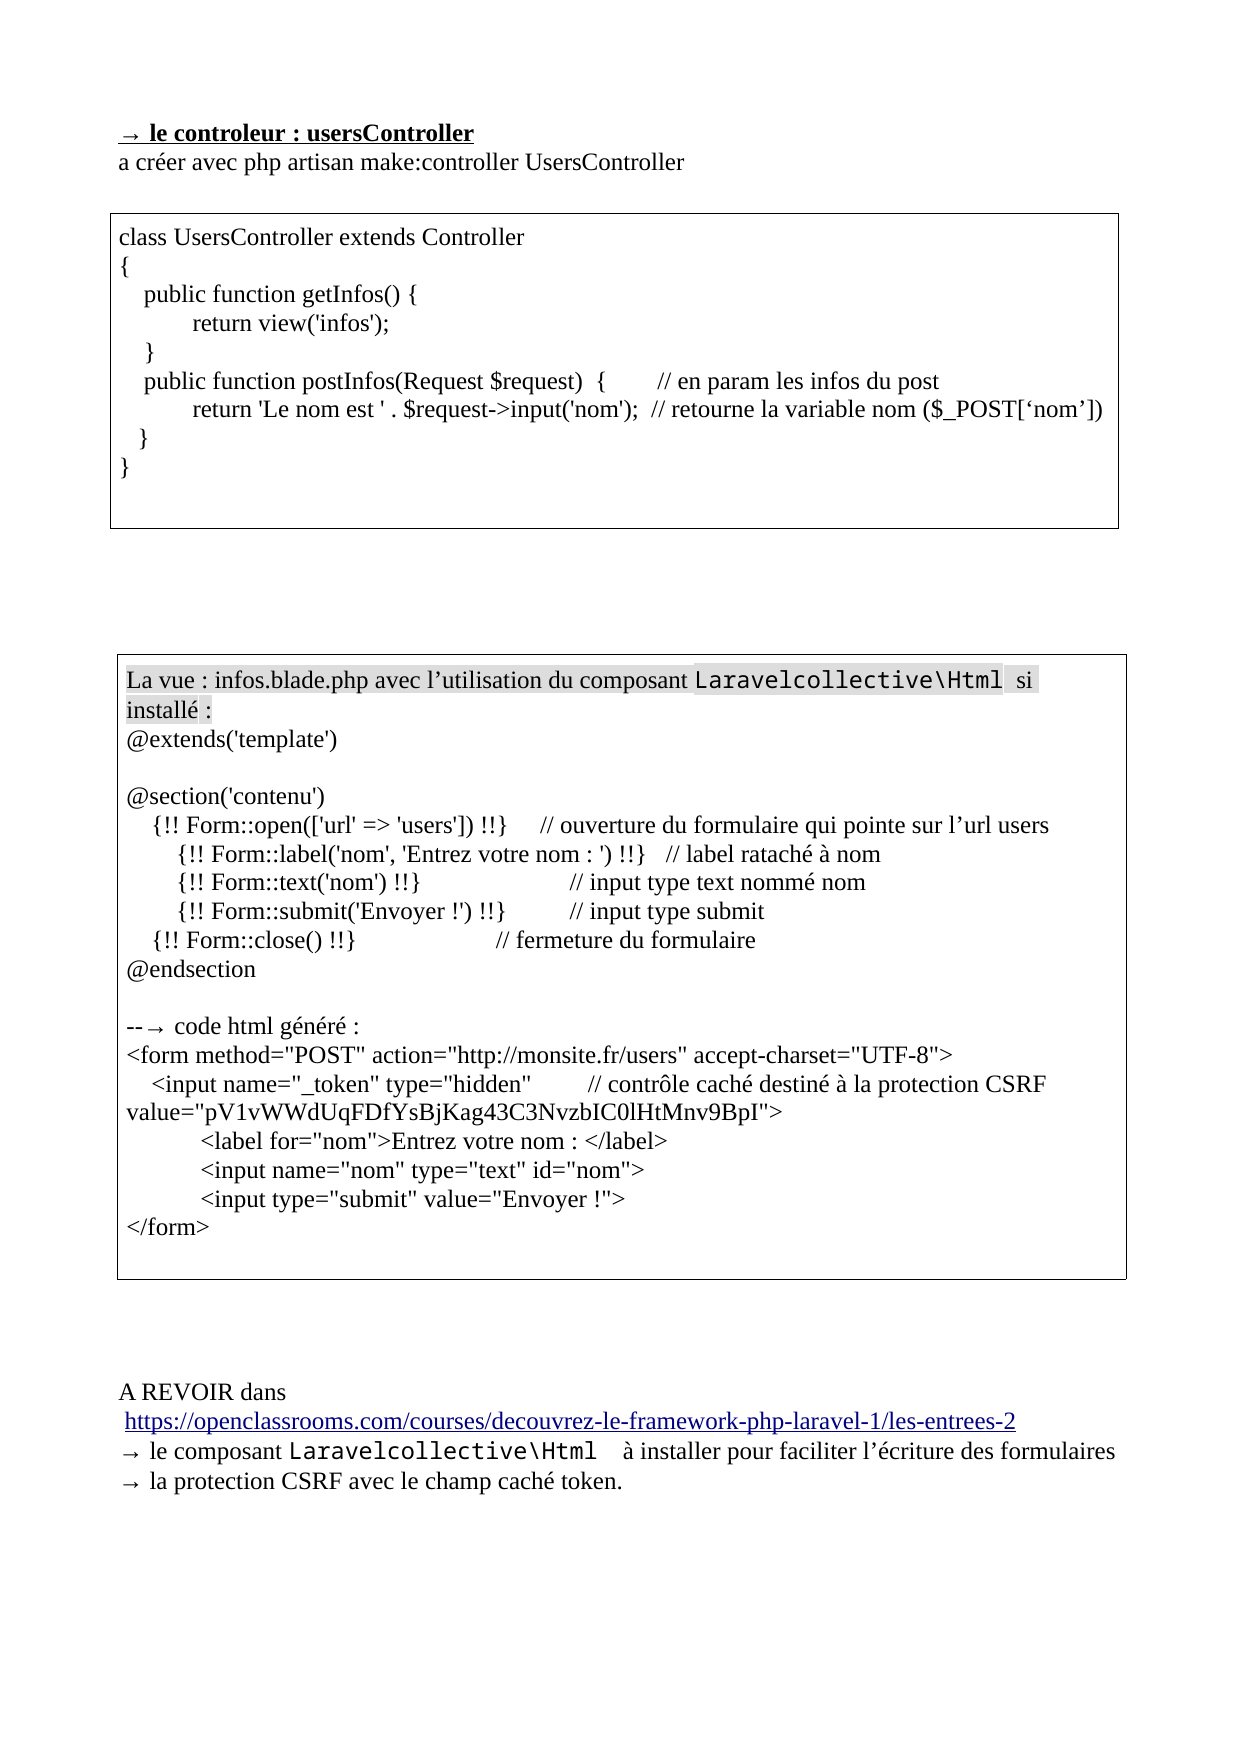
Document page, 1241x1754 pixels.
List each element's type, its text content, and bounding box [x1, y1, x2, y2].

text → la protection CSRF avec le champ caché token. [118, 1466, 1122, 1495]
text --→ code html généré : [126, 1011, 1117, 1040]
text } [118, 337, 1109, 366]
text https://openclassrooms.com/courses/decouvrez-le-framework-php-laravel-1/les-entrees-2 [118, 1406, 1122, 1434]
text <form method="POST" action="http://monsite.fr/users" accept-charset="UTF-8"> [126, 1040, 1117, 1069]
text → le controleur : usersController [118, 118, 1122, 147]
text </form> [126, 1212, 1117, 1241]
text <input type="submit" value="Envoyer !"> [126, 1184, 1117, 1212]
text public function postInfos(Request $request) { // en param les infos du post [118, 366, 1109, 394]
text {!! Form::close() !!} // fermeture du formulaire [126, 925, 1117, 954]
text {!! Form::submit('Envoyer !') !!} // input type submit [126, 896, 1117, 925]
text return view('infos'); [118, 308, 1109, 337]
text <input name="nom" type="text" id="nom"> [126, 1155, 1117, 1184]
text } [118, 452, 1109, 481]
text {!! Form::label('nom', 'Entrez votre nom : ') !!} // label rataché à nom [126, 839, 1117, 867]
text La vue : infos.blade.php avec l’utilisation du composant Laravelcollective\Html si installé : [126, 663, 1117, 724]
text public function getInfos() { [118, 279, 1109, 308]
text a créer avec php artisan make:controller UsersController [118, 147, 1122, 176]
text <label for="nom">Entrez votre nom : </label> [126, 1126, 1117, 1155]
text A REVOIR dans [118, 1377, 1122, 1406]
text {!! Form::text('nom') !!} // input type text nommé nom [126, 867, 1117, 896]
text → le composant Laravelcollective\Html à installer pour faciliter l’écriture des formulaires [118, 1434, 1122, 1466]
text @endsection [126, 954, 1117, 982]
text {!! Form::open(['url' => 'users']) !!} // ouverture du formulaire qui pointe sur l’url users [126, 810, 1117, 839]
text <input name="_token" type="hidden" // contrôle caché destiné à la protection CSRF value="pV1vWWdUqFDfYsBjKag43C3NvzbIC0lHtMnv9BpI"> [126, 1069, 1117, 1126]
text class UsersController extends Controller [118, 222, 1109, 251]
text } [118, 423, 1109, 452]
text { [118, 251, 1109, 279]
text return 'Le nom est ' . $request->input('nom'); // retourne la variable nom ($_POST[‘nom’]) [118, 394, 1109, 423]
text @extends('template') [126, 724, 1117, 752]
text @section('contenu') [126, 781, 1117, 810]
